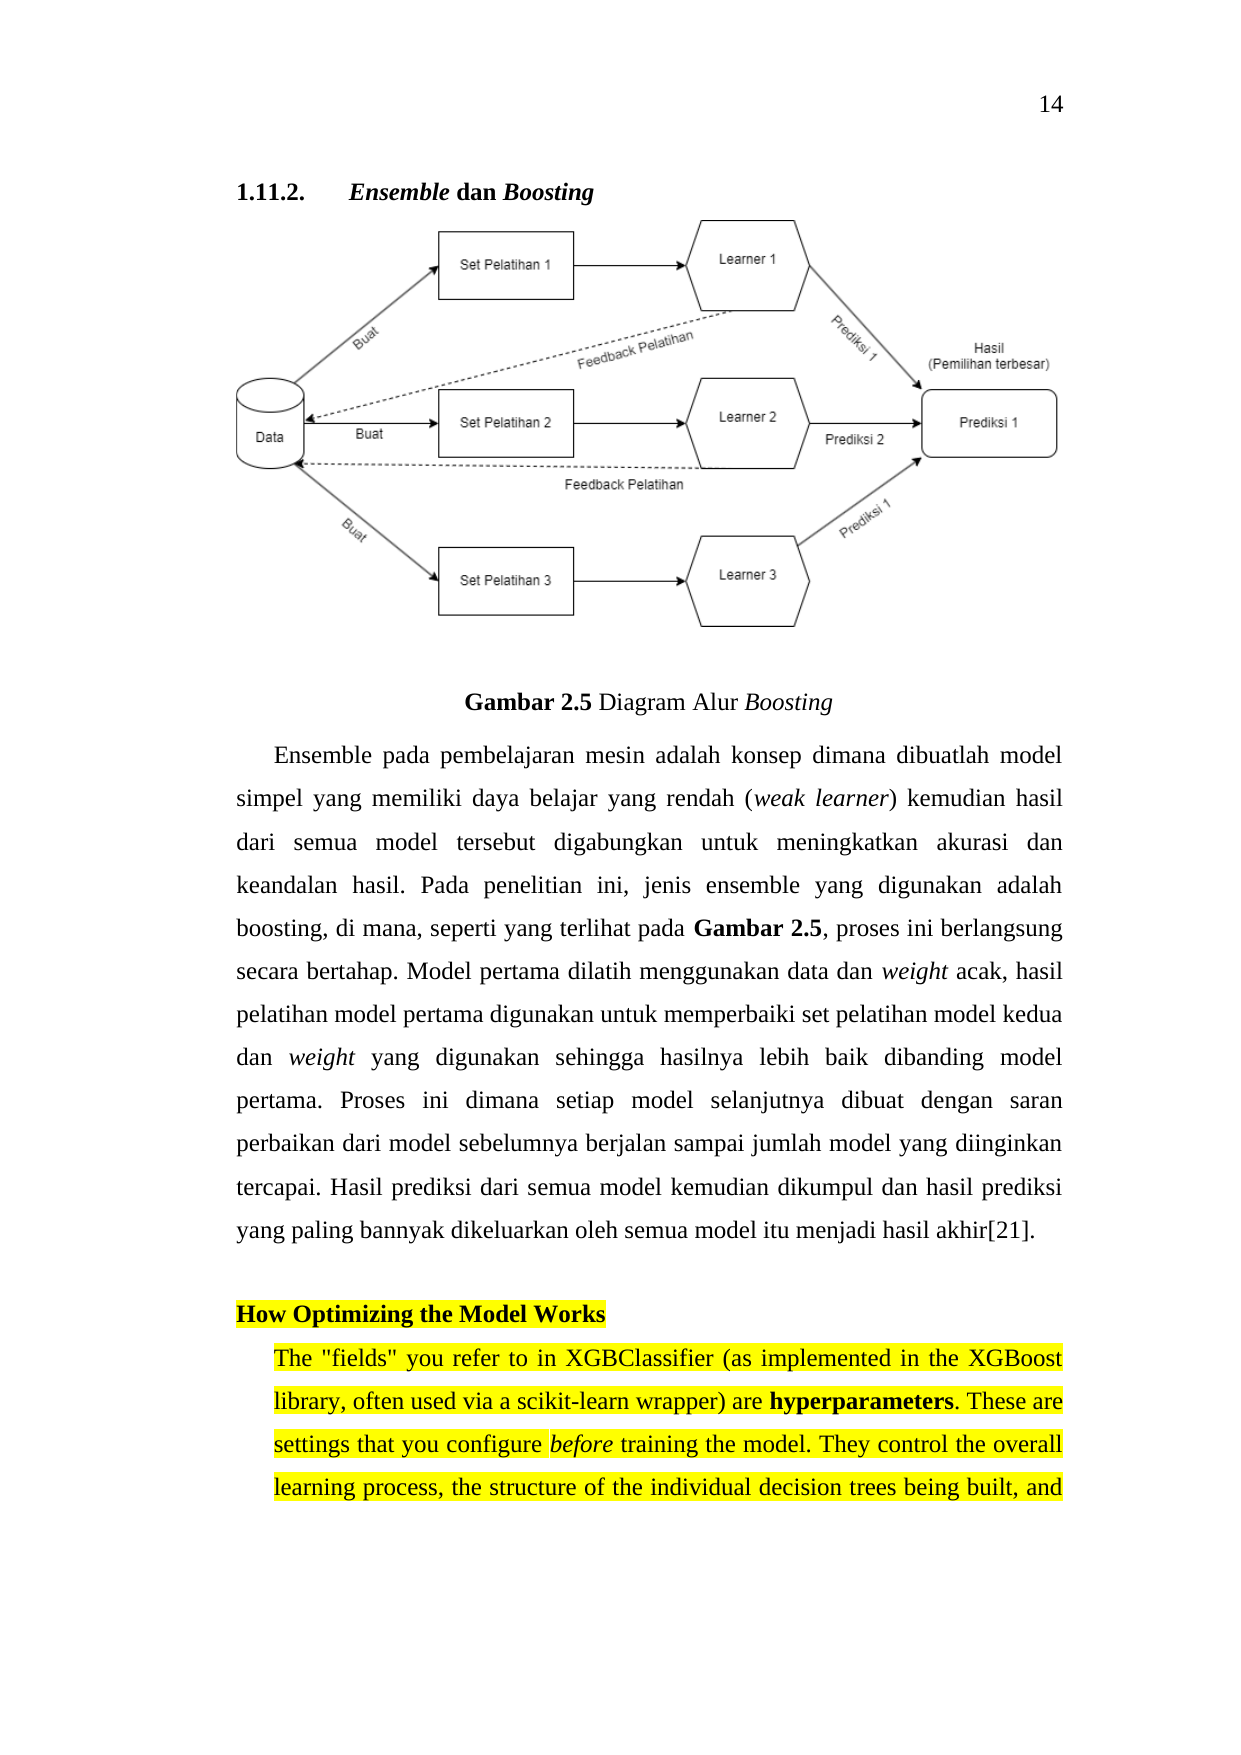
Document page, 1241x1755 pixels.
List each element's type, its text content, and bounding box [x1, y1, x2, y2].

text The "fields" you refer to in XGBClassifier (as implemented in the XGBoost library, often used via a scikit-learn wrapper) are hyperparameters. These are settings that you configure before training the model. They control the overall learning process, the structure of the individual decision trees being built, and [273, 1343, 1063, 1501]
text Ensemble pada pembelajaran mesin adalah konsep dimana dibuatlah model simpel yang memiliki daya belajar yang rendah (weak learner) kemudian hasil dari semua model tersebut digabungkan untuk meningkatkan akurasi dan keandalan hasil. Pada penelitian ini, jenis ensemble yang digunakan adalah boosting, di mana, seperti yang terlihat pada Gambar 2.5, proses ini berlangsung secara bertahap. Model pertama dilatih menggunakan data dan weight acak, hasil pelatihan model pertama digunakan untuk memperbaiki set pelatihan model kedua dan weight yang digunakan sehingga hasilnya lebih baik dibanding model pertama. Proses ini dimana setiap model selanjutnya dibuat dengan saran perbaikan dari model sebelumnya berjalan sampai jumlah model yang diinginkan tercapai. Hasil prediksi dari semua model kemudian dikumpul dan hasil prediksi yang paling bannyak dikeluarkan oleh semua model itu menjadi hasil akhir[21]. [236, 740, 1063, 1243]
subtitle How Optimizing the Model Works [236, 1299, 1063, 1328]
text Gambar 2.5 Diagram Alur Boosting [236, 687, 1063, 715]
subtitle Ensemble dan Boosting [236, 177, 1063, 206]
